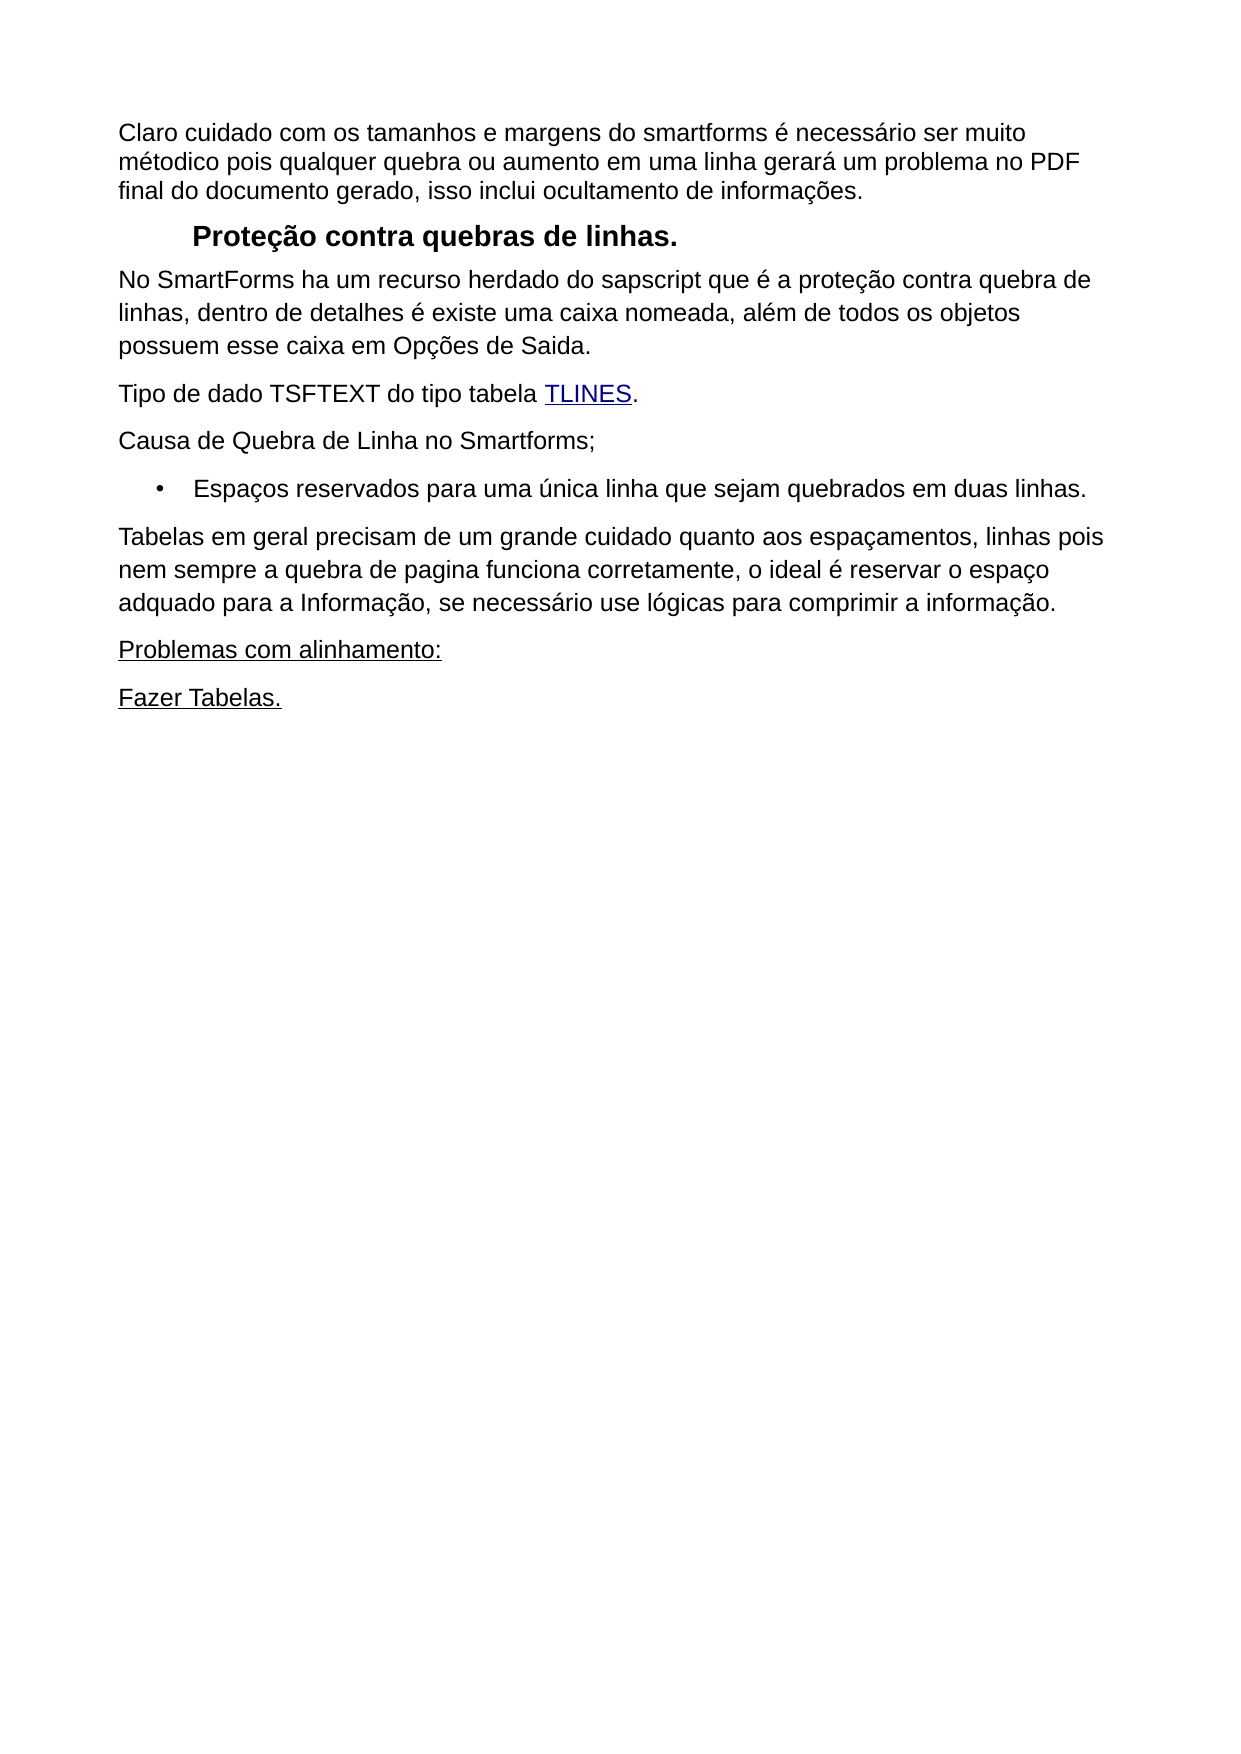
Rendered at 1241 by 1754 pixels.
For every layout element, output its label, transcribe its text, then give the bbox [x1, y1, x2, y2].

text Tabelas em geral precisam de um grande cuidado quanto aos espaçamentos, linhas pois nem sempre a quebra de pagina funciona corretamente, o ideal é reservar o espaço adquado para a Informação, se necessário use lógicas para comprimir a informação. [118, 522, 1122, 616]
text Problemas com alinhamento: [118, 635, 1122, 664]
text No SmartForms ha um recurso herdado do sapscript que é a proteção contra quebra de linhas, dentro de detalhes é existe uma caixa nomeada, além de todos os objetos possuem esse caixa em Opções de Saida. [118, 265, 1122, 360]
text Claro cuidado com os tamanhos e margens do smartforms é necessário ser muito métodico pois qualquer quebra ou aumento em uma linha gerará um problema no PDF final do documento gerado, isso inclui ocultamento de informações. [118, 118, 1122, 204]
text Tipo de dado TSFTEXT do tipo tabela TLINES. [118, 379, 1122, 407]
subtitle Proteção contra quebras de linhas. [118, 219, 1122, 252]
text Causa de Quebra de Linha no Smartforms; [118, 426, 1122, 455]
list Espaços reservados para uma única linha que sejam quebrados em duas linhas. [156, 474, 1122, 503]
text Fazer Tabelas. [118, 683, 1122, 712]
